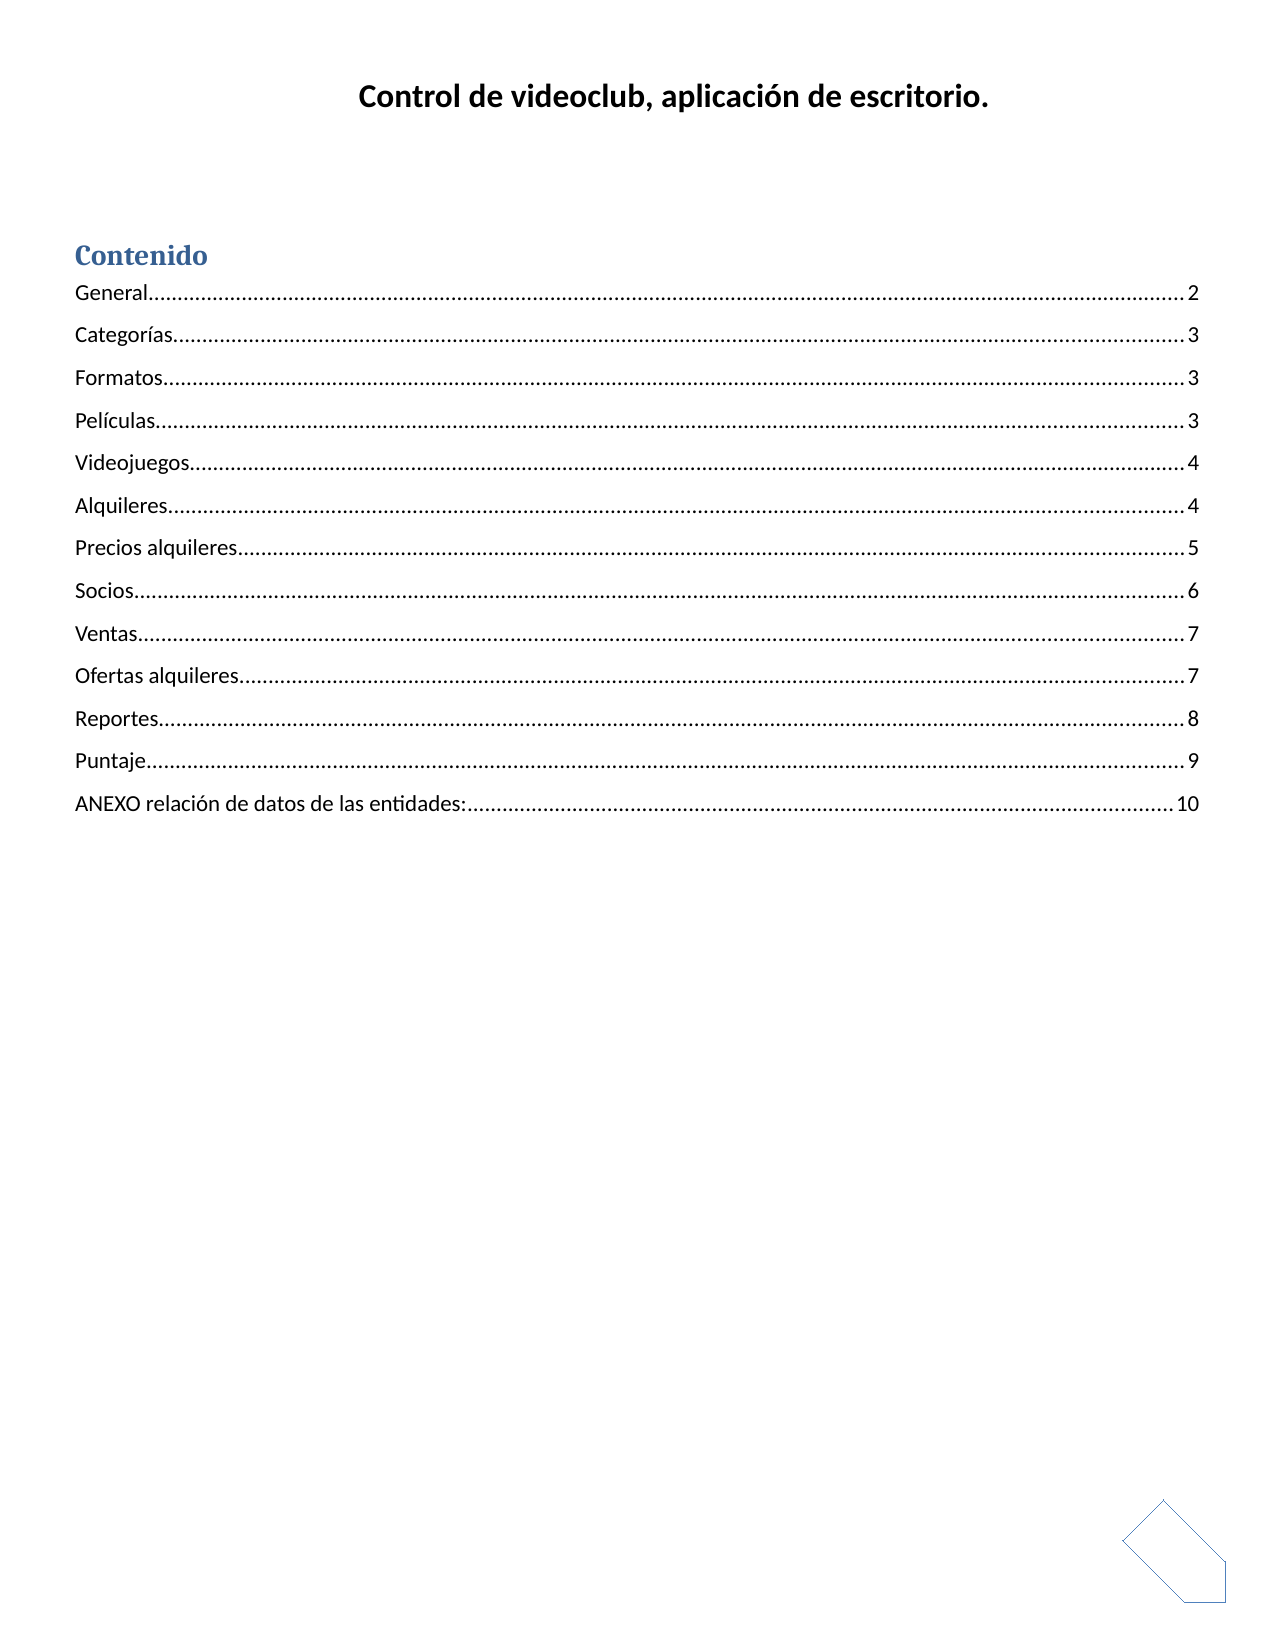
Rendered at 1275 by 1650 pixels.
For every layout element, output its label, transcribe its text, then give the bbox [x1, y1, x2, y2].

text Socios 6 [75, 576, 1200, 604]
text Categorías 3 [75, 321, 1200, 348]
text Precios alquileres 5 [75, 533, 1200, 562]
text Reportes 8 [75, 704, 1200, 732]
subtitle Contenido [75, 239, 1200, 273]
text Formatos 3 [75, 363, 1200, 391]
text Control de videoclub, aplicación de escritorio. [75, 75, 1200, 116]
text Videojuegos 4 [75, 448, 1200, 476]
text Películas 3 [75, 406, 1200, 434]
text ANEXO relación de datos de las entidades: 10 [75, 789, 1200, 817]
text Alquileres 4 [75, 491, 1200, 519]
text Ofertas alquileres 7 [75, 661, 1200, 689]
text Ventas 7 [75, 619, 1200, 647]
text General 2 [75, 278, 1200, 306]
text Puntaje 9 [75, 747, 1200, 774]
